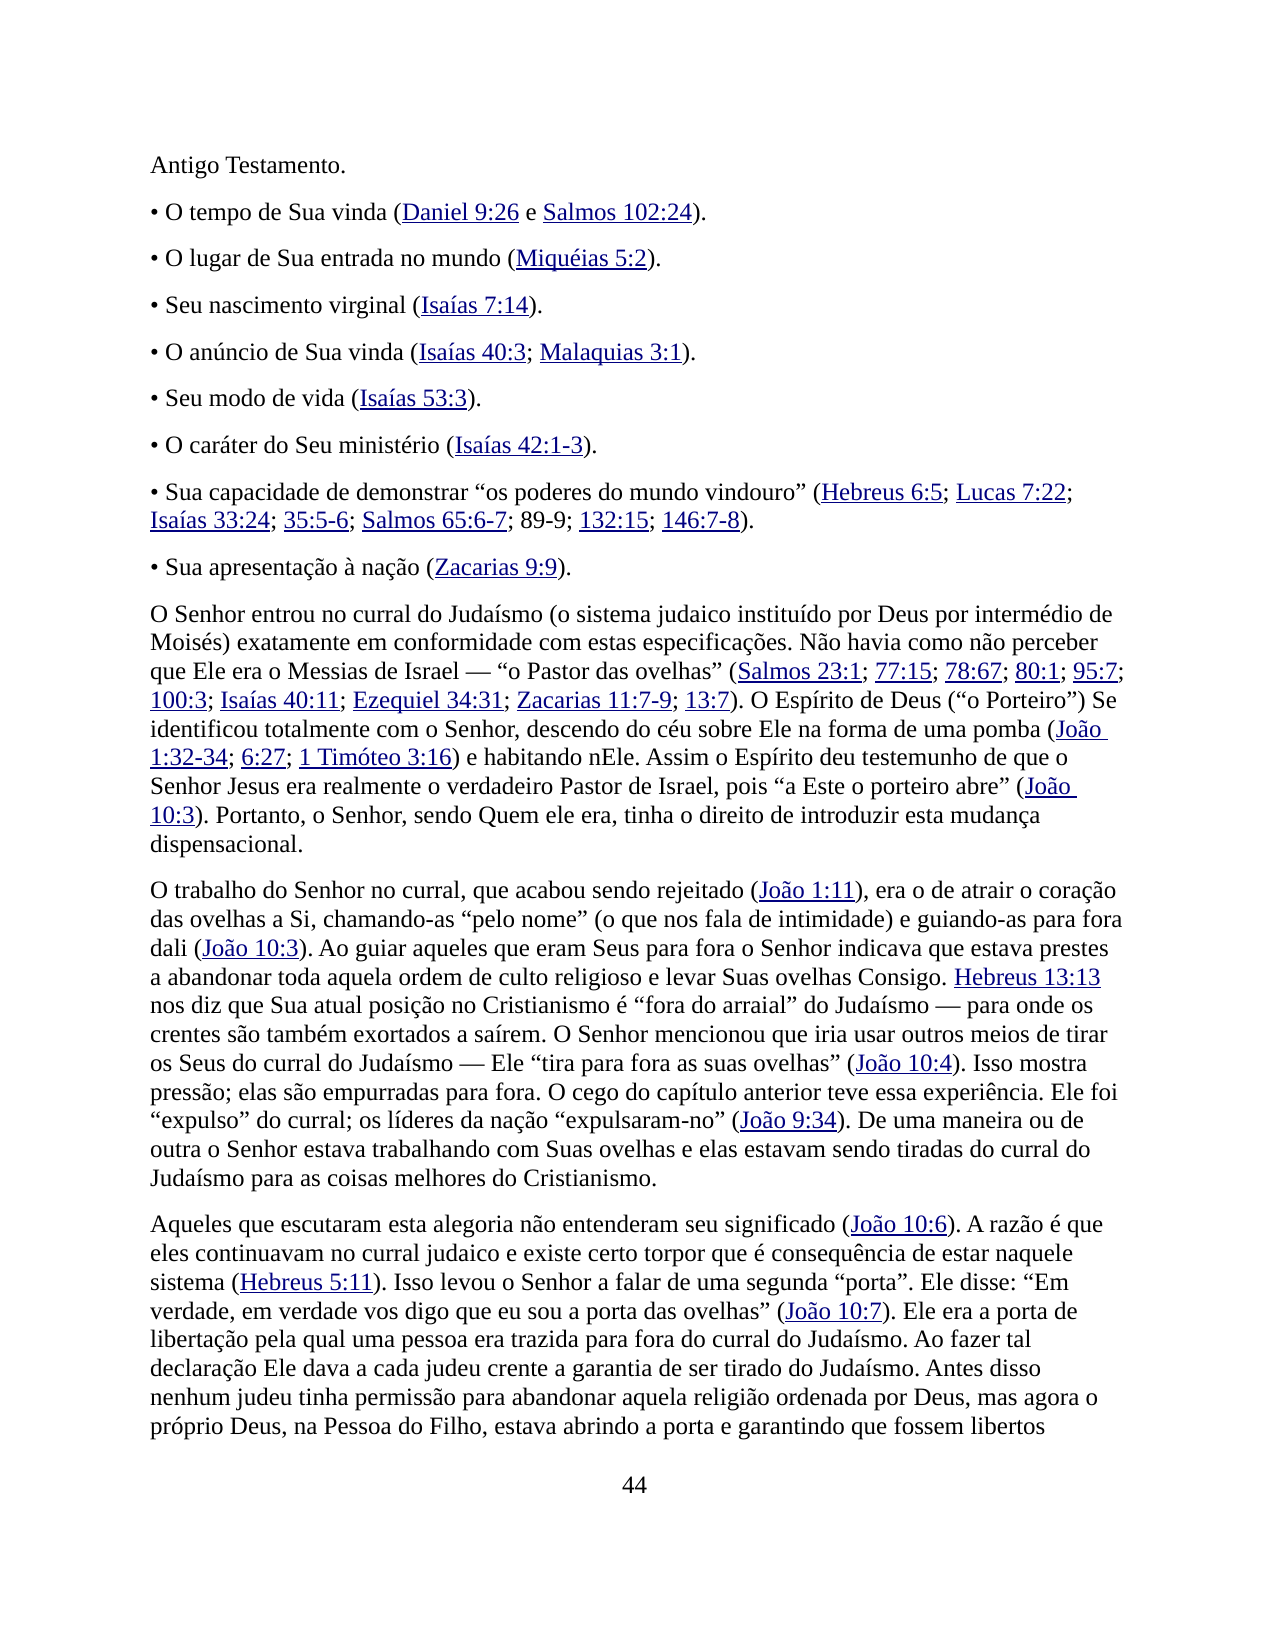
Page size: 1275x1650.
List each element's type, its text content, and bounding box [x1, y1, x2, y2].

text • Seu nascimento virginal (Isaías 7:14). [150, 290, 1125, 319]
text Antigo Testamento. [150, 150, 1125, 179]
text • O tempo de Sua vinda (Daniel 9:26 e Salmos 102:24). [150, 197, 1125, 225]
text • Sua apresentação à nação (Zacarias 9:9). [150, 552, 1125, 581]
text • O anúncio de Sua vinda (Isaías 40:3; Malaquias 3:1). [150, 337, 1125, 365]
text O trabalho do Senhor no curral, que acabou sendo rejeitado (João 1:11), era o de atrair o coração das ovelhas a Si, chamando-as “pelo nome” (o que nos fala de intimidade) e guiando-as para fora dali (João 10:3). Ao guiar aqueles que eram Seus para fora o Senhor indicava que estava prestes a abandonar toda aquela ordem de culto religioso e levar Suas ovelhas Consigo. Hebreus 13:13 nos diz que Sua atual posição no Cristianismo é “fora do arraial” do Judaísmo — para onde os crentes são também exortados a saírem. O Senhor mencionou que iria usar outros meios de tirar os Seus do curral do Judaísmo — Ele “tira para fora as suas ovelhas” (João 10:4). Isso mostra pressão; elas são empurradas para fora. O cego do capítulo anterior teve essa experiência. Ele foi “expulso” do curral; os líderes da nação “expulsaram-no” (João 9:34). De uma maneira ou de outra o Senhor estava trabalhando com Suas ovelhas e elas estavam sendo tiradas do curral do Judaísmo para as coisas melhores do Cristianismo. [150, 875, 1125, 1192]
text Aqueles que escutaram esta alegoria não entenderam seu significado (João 10:6). A razão é que eles continuavam no curral judaico e existe certo torpor que é consequência de estar naquele sistema (Hebreus 5:11). Isso levou o Senhor a falar de uma segunda “porta”. Ele disse: “Em verdade, em verdade vos digo que eu sou a porta das ovelhas” (João 10:7). Ele era a porta de libertação pela qual uma pessoa era trazida para fora do curral do Judaísmo. Ao fazer tal declaração Ele dava a cada judeu crente a garantia de ser tirado do Judaísmo. Antes disso nenhum judeu tinha permissão para abandonar aquela religião ordenada por Deus, mas agora o próprio Deus, na Pessoa do Filho, estava abrindo a porta e garantindo que fossem libertos [150, 1209, 1125, 1439]
text • Sua capacidade de demonstrar “os poderes do mundo vindouro” (Hebreus 6:5; Lucas 7:22; Isaías 33:24; 35:5-6; Salmos 65:6-7; 89-9; 132:15; 146:7-8). [150, 477, 1125, 534]
text O Senhor entrou no curral do Judaísmo (o sistema judaico instituído por Deus por intermédio de Moisés) exatamente em conformidade com estas especificações. Não havia como não perceber que Ele era o Messias de Israel — “o Pastor das ovelhas” (Salmos 23:1; 77:15; 78:67; 80:1; 95:7; 100:3; Isaías 40:11; Ezequiel 34:31; Zacarias 11:7-9; 13:7). O Espírito de Deus (“o Porteiro”) Se identificou totalmente com o Senhor, descendo do céu sobre Ele na forma de uma pomba (João 1:32-34; 6:27; 1 Timóteo 3:16) e habitando nEle. Assim o Espírito deu testemunho de que o Senhor Jesus era realmente o verdadeiro Pastor de Israel, pois “a Este o porteiro abre” (João 10:3). Portanto, o Senhor, sendo Quem ele era, tinha o direito de introduzir esta mudança dispensacional. [150, 599, 1125, 857]
text • O caráter do Seu ministério (Isaías 42:1-3). [150, 430, 1125, 459]
text • O lugar de Sua entrada no mundo (Miquéias 5:2). [150, 243, 1125, 272]
text • Seu modo de vida (Isaías 53:3). [150, 383, 1125, 412]
